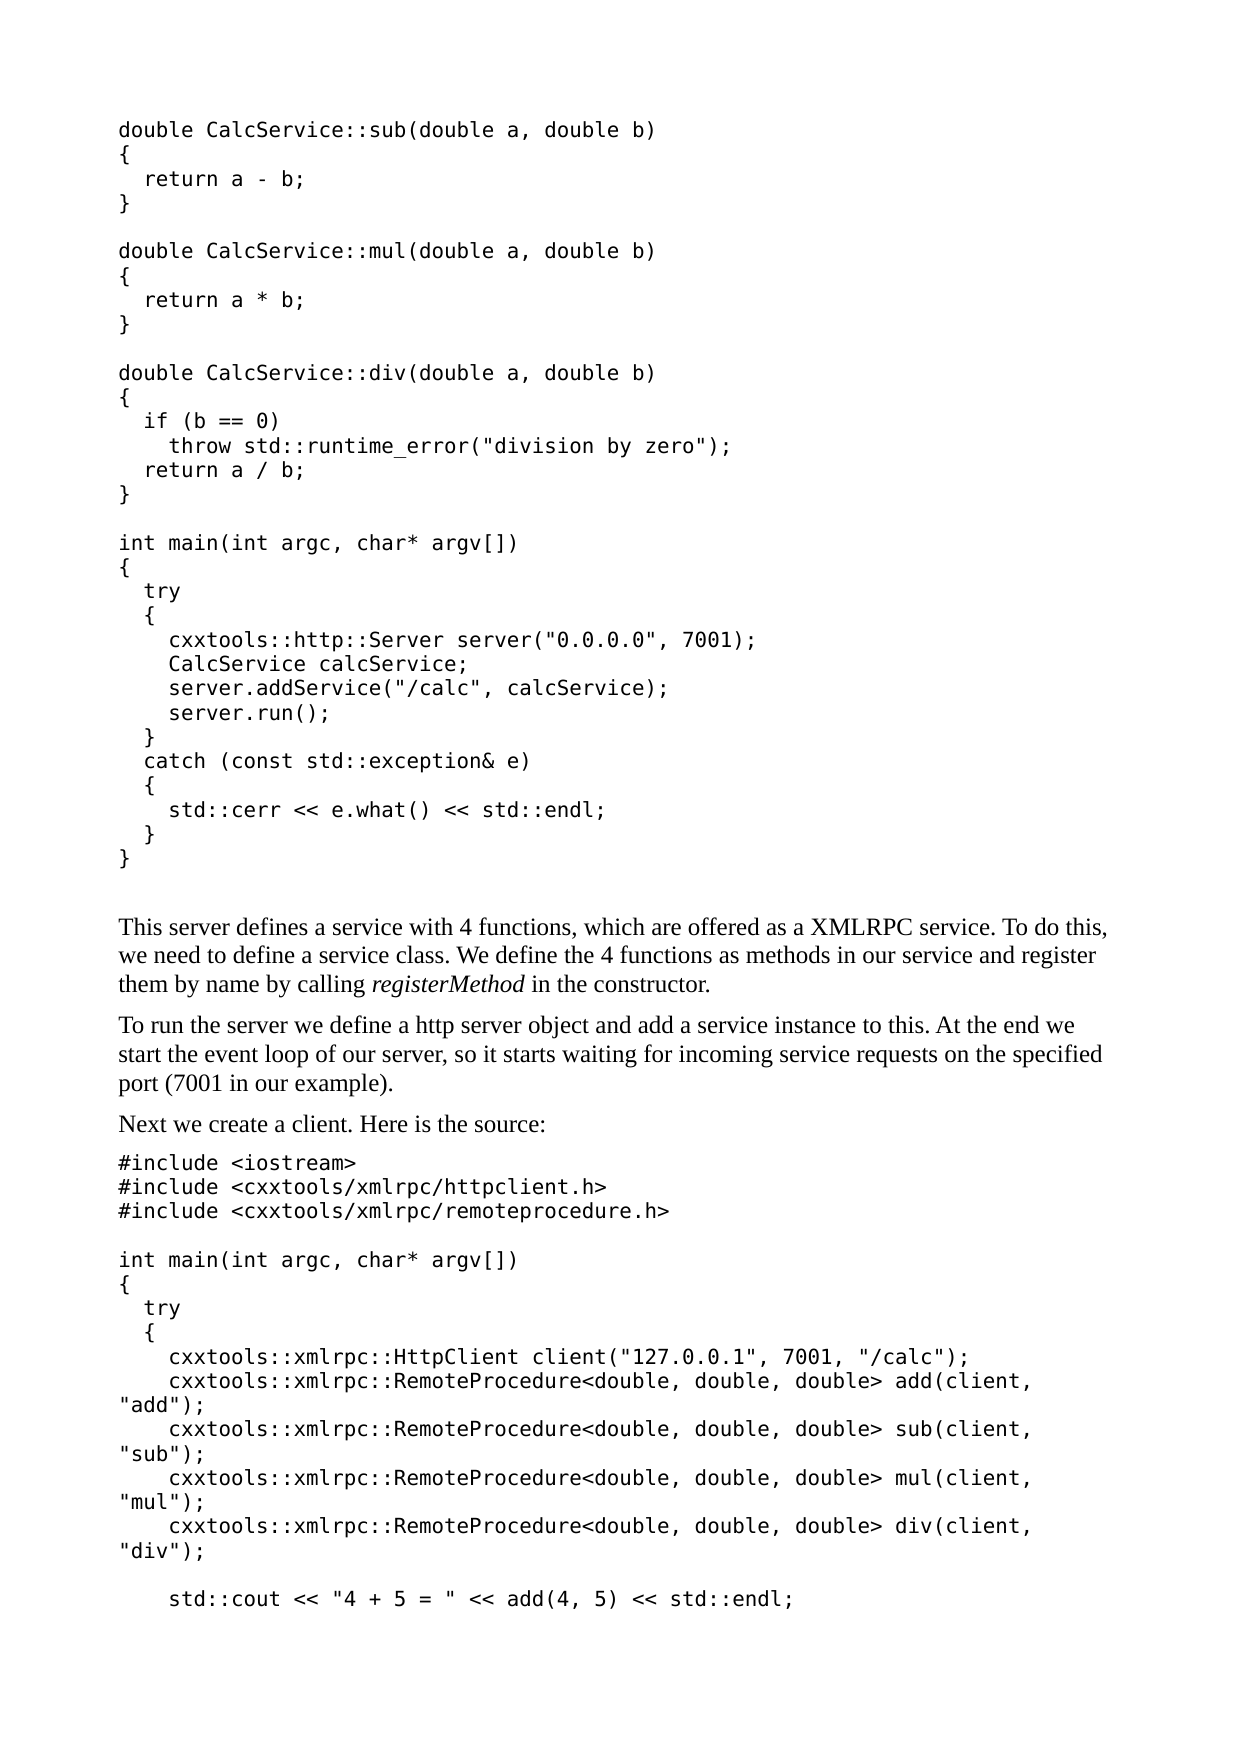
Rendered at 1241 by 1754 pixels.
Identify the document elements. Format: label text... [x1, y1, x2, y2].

text This server defines a service with 4 functions, which are offered as a XMLRPC service. To do this, we need to define a service class. We define the 4 functions as methods in our service and register them by name by calling registerMethod in the constructor. [118, 912, 1122, 998]
text catch (const std::exception& e) [118, 749, 1122, 773]
text #include <cxxtools/xmlrpc/remoteprocedure.h> [118, 1199, 1122, 1223]
text server.run(); [118, 701, 1122, 725]
text } [118, 822, 1122, 846]
text int main(int argc, char* argv[]) [118, 531, 1122, 555]
text std::cerr << e.what() << std::endl; [118, 798, 1122, 822]
text { [118, 555, 1122, 579]
text cxxtools::xmlrpc::RemoteProcedure<double, double, double> mul(client, "mul"); [118, 1466, 1122, 1514]
text try [118, 579, 1122, 603]
text return a - b; [118, 167, 1122, 191]
text { [118, 603, 1122, 628]
text std::cout << "4 + 5 = " << add(4, 5) << std::endl; [118, 1587, 1122, 1612]
text try [118, 1296, 1122, 1320]
text { [118, 1320, 1122, 1345]
text } [118, 482, 1122, 506]
text To run the server we define a http server object and add a service instance to this. At the end we start the event loop of our server, so it starts waiting for incoming service requests on the specified port (7001 in our example). [118, 1011, 1122, 1097]
text double CalcService::div(double a, double b) [118, 361, 1122, 385]
text cxxtools::xmlrpc::HttpClient client("127.0.0.1", 7001, "/calc"); [118, 1345, 1122, 1369]
text Next we create a client. Here is the source: [118, 1109, 1122, 1138]
text CalcService calcService; [118, 652, 1122, 676]
text return a * b; [118, 288, 1122, 312]
text } [118, 191, 1122, 215]
text #include <cxxtools/xmlrpc/httpclient.h> [118, 1175, 1122, 1199]
text return a / b; [118, 458, 1122, 482]
text cxxtools::xmlrpc::RemoteProcedure<double, double, double> sub(client, "sub"); [118, 1417, 1122, 1466]
text { [118, 1272, 1122, 1296]
text cxxtools::xmlrpc::RemoteProcedure<double, double, double> add(client, "add"); [118, 1369, 1122, 1417]
text #include <iostream> [118, 1151, 1122, 1175]
text { [118, 264, 1122, 288]
text if (b == 0) [118, 409, 1122, 434]
text { [118, 385, 1122, 409]
text { [118, 142, 1122, 167]
text { [118, 773, 1122, 798]
text double CalcService::mul(double a, double b) [118, 239, 1122, 264]
text cxxtools::http::Server server("0.0.0.0", 7001); [118, 628, 1122, 652]
text double CalcService::sub(double a, double b) [118, 118, 1122, 142]
text } [118, 846, 1122, 871]
text throw std::runtime_error("division by zero"); [118, 434, 1122, 458]
text } [118, 312, 1122, 337]
text cxxtools::xmlrpc::RemoteProcedure<double, double, double> div(client, "div"); [118, 1514, 1122, 1563]
text int main(int argc, char* argv[]) [118, 1248, 1122, 1272]
text server.addService("/calc", calcService); [118, 676, 1122, 701]
text } [118, 725, 1122, 749]
